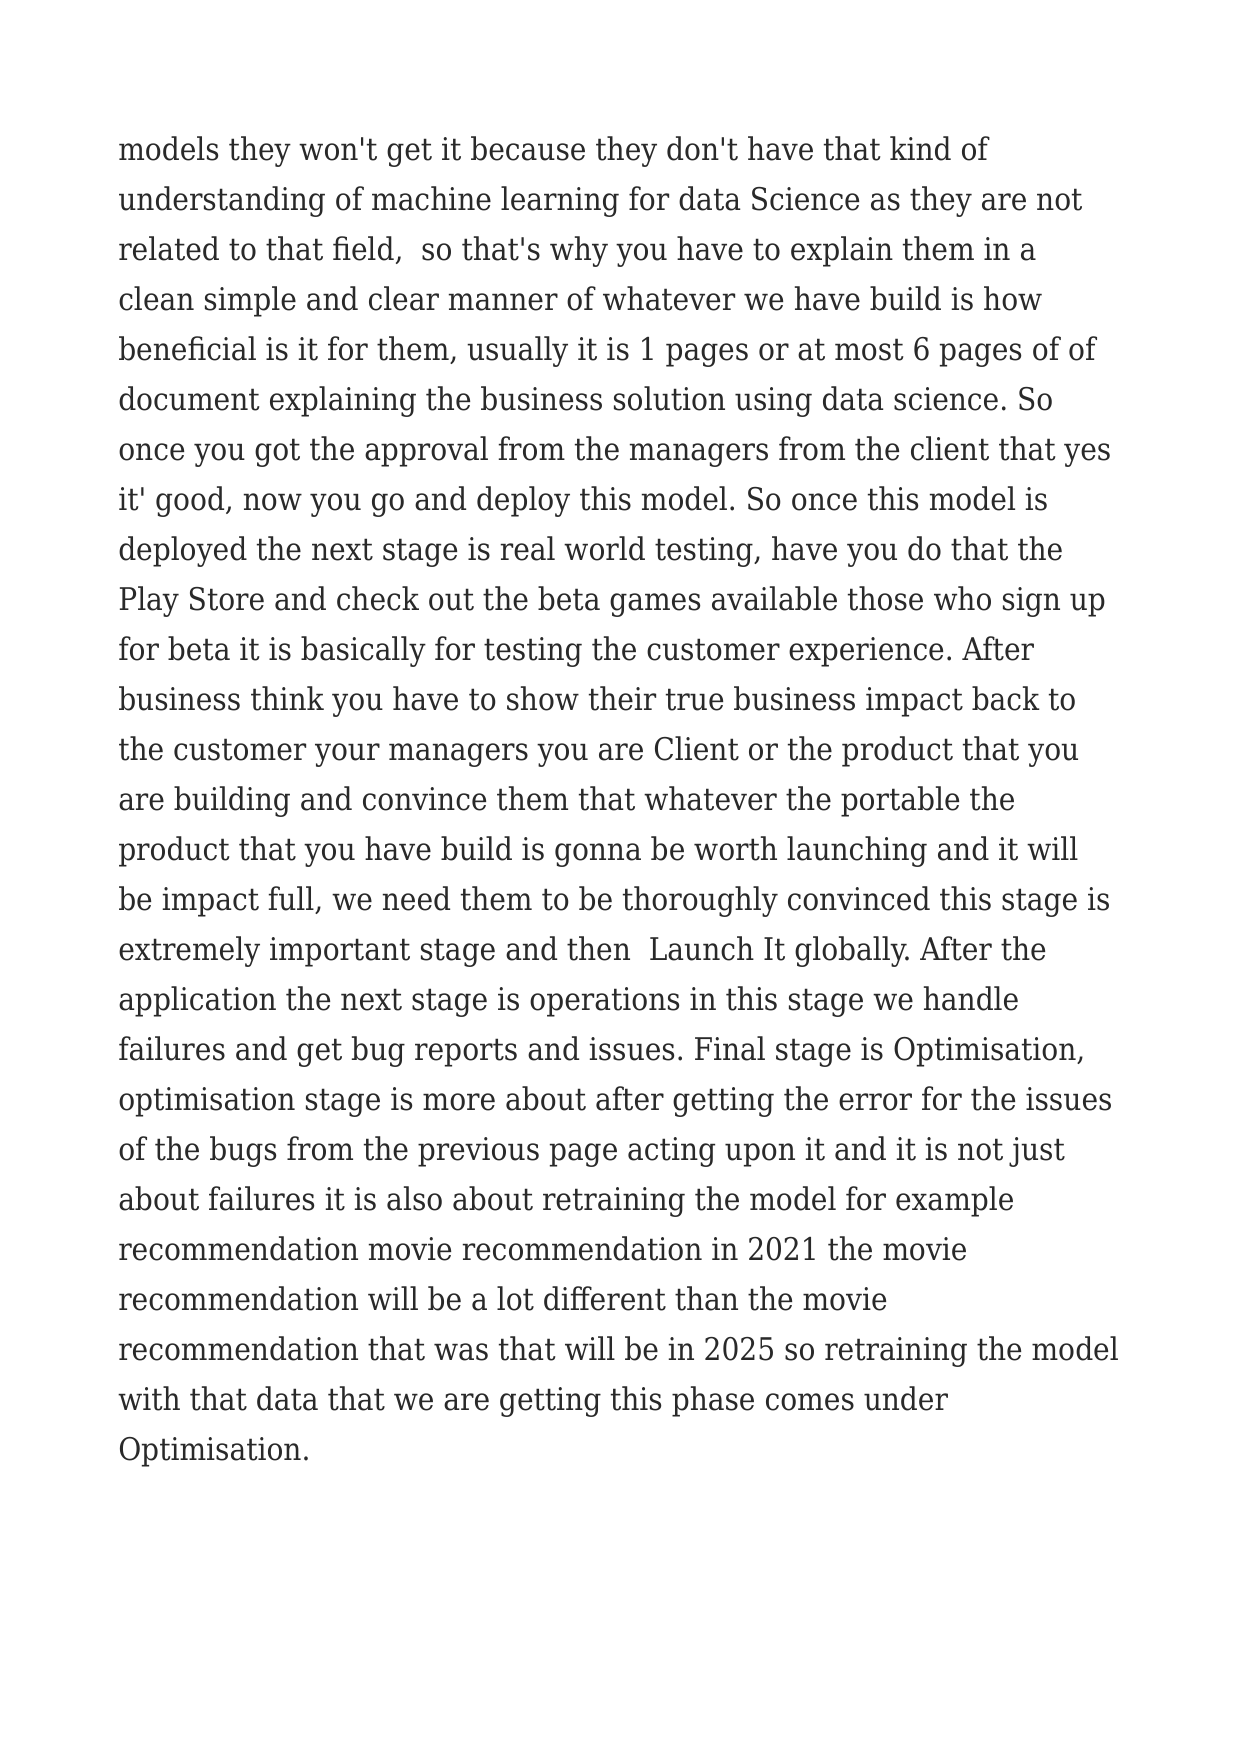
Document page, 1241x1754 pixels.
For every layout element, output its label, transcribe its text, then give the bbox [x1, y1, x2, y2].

text models they won't get it because they don't have that kind of understanding of machine learning for data Science as they are not related to that field, so that's why you have to explain them in a clean simple and clear manner of whatever we have build is how beneficial is it for them, usually it is 1 pages or at most 6 pages of of document explaining the business solution using data science. So once you got the approval from the managers from the client that yes it' good, now you go and deploy this model. So once this model is deployed the next stage is real world testing, have you do that the Play Store and check out the beta games available those who sign up for beta it is basically for testing the customer experience. After business think you have to show their true business impact back to the customer your managers you are Client or the product that you are building and convince them that whatever the portable the product that you have build is gonna be worth launching and it will be impact full, we need them to be thoroughly convinced this stage is extremely important stage and then Launch It globally. After the application the next stage is operations in this stage we handle failures and get bug reports and issues. Final stage is Optimisation, optimisation stage is more about after getting the error for the issues of the bugs from the previous page acting upon it and it is not just about failures it is also about retraining the model for example recommendation movie recommendation in 2021 the movie recommendation will be a lot different than the movie recommendation that was that will be in 2025 so retraining the model with that data that we are getting this phase comes under Optimisation. [118, 118, 1122, 1468]
